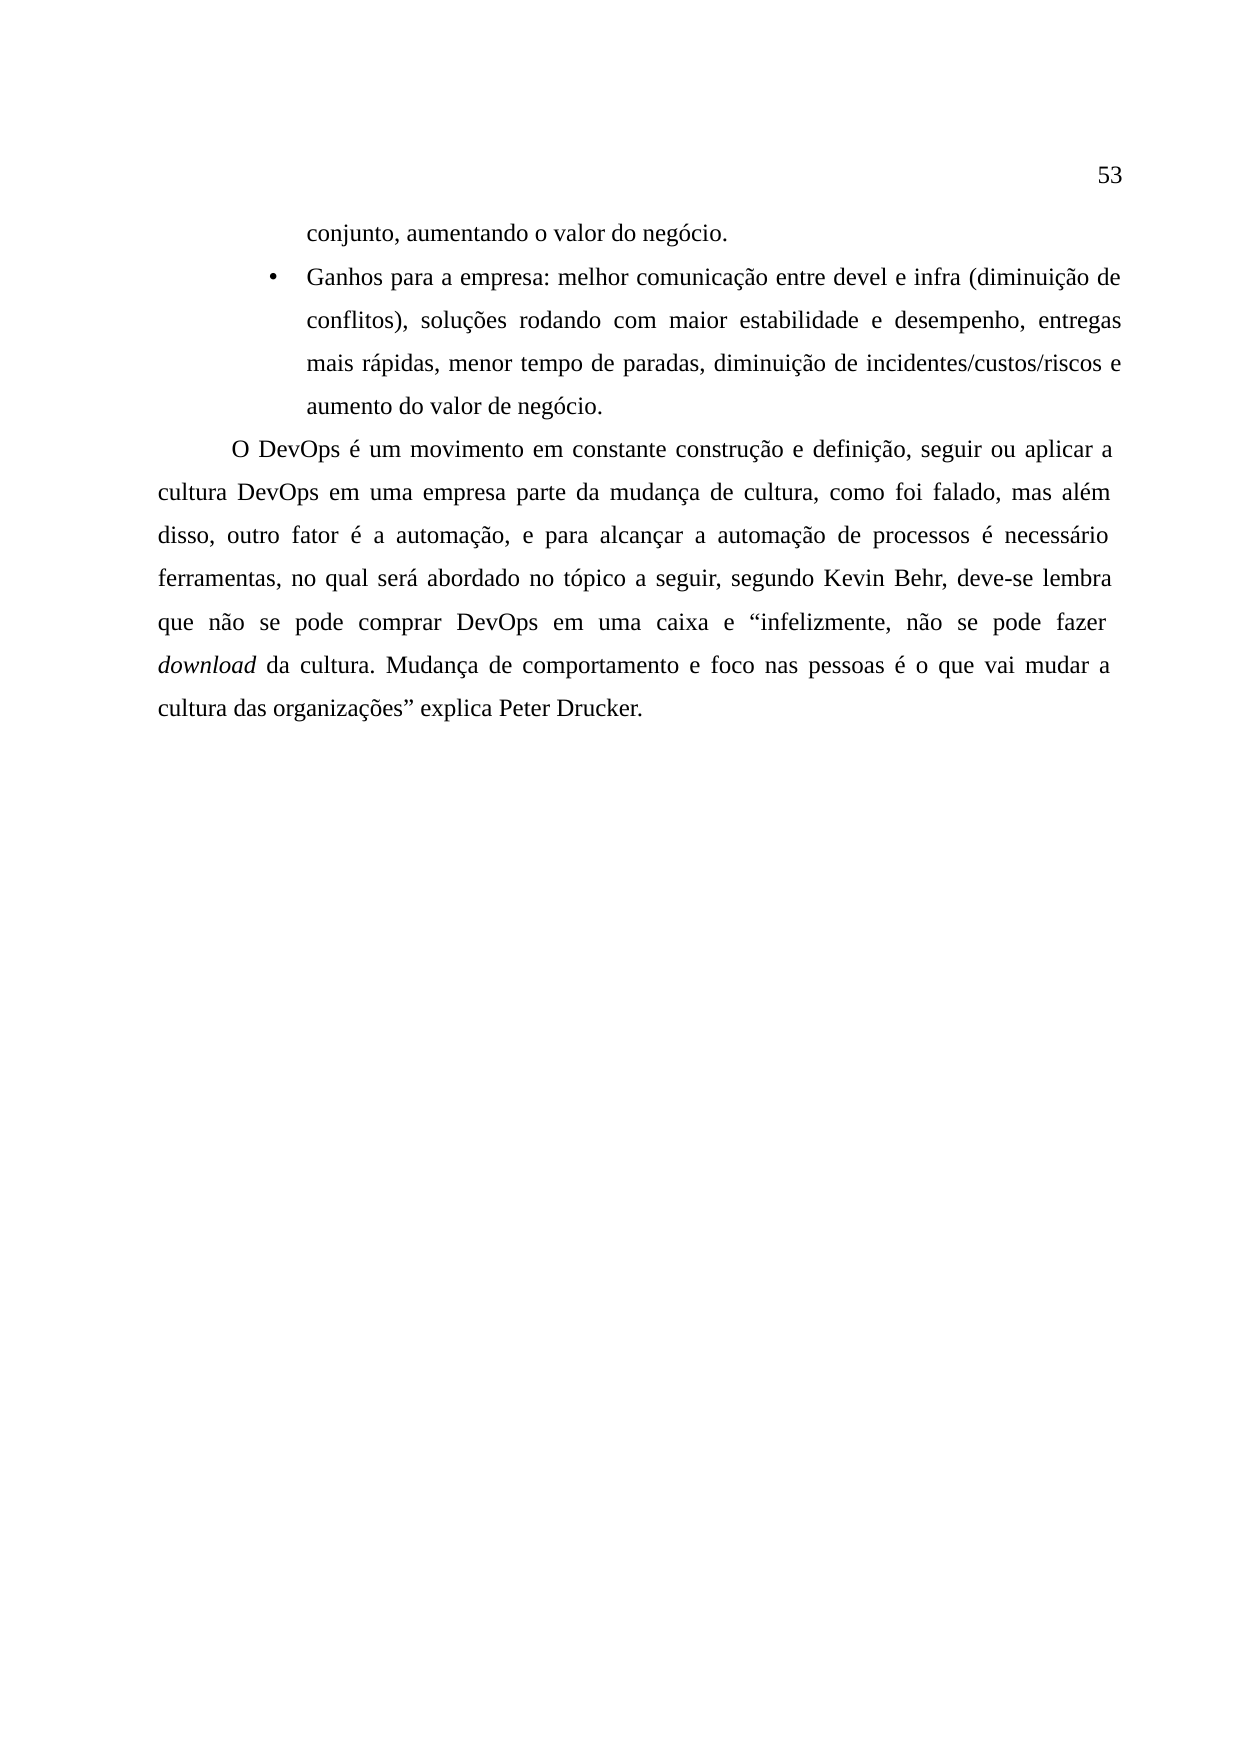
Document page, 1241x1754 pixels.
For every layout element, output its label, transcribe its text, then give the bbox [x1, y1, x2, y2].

text O DevOps é um movimento em constante construção e definição, seguir ou aplicar a cultura DevOps em uma empresa parte da mudança de cultura, como foi falado, mas além disso, outro fator é a automação, e para alcançar a automação de processos é necessário ferramentas, no qual será abordado no tópico a seguir, segundo Kevin Behr, deve-se lembra que não se pode comprar DevOps em uma caixa e “infelizmente, não se pode fazer download da cultura. Mudança de comportamento e foco nas pessoas é o que vai mudar a cultura das organizações” explica Peter Drucker. [84, 434, 1122, 722]
list Ganhos para a empresa: melhor comunicação entre devel e infra (diminuição de conflitos), soluções rodando com maior estabilidade e desempenho, entregas mais rápidas, menor tempo de paradas, diminuição de incidentes/custos/riscos e aumento do valor de negócio. [269, 262, 1122, 420]
list conjunto, aumentando o valor do negócio. [269, 218, 1122, 247]
